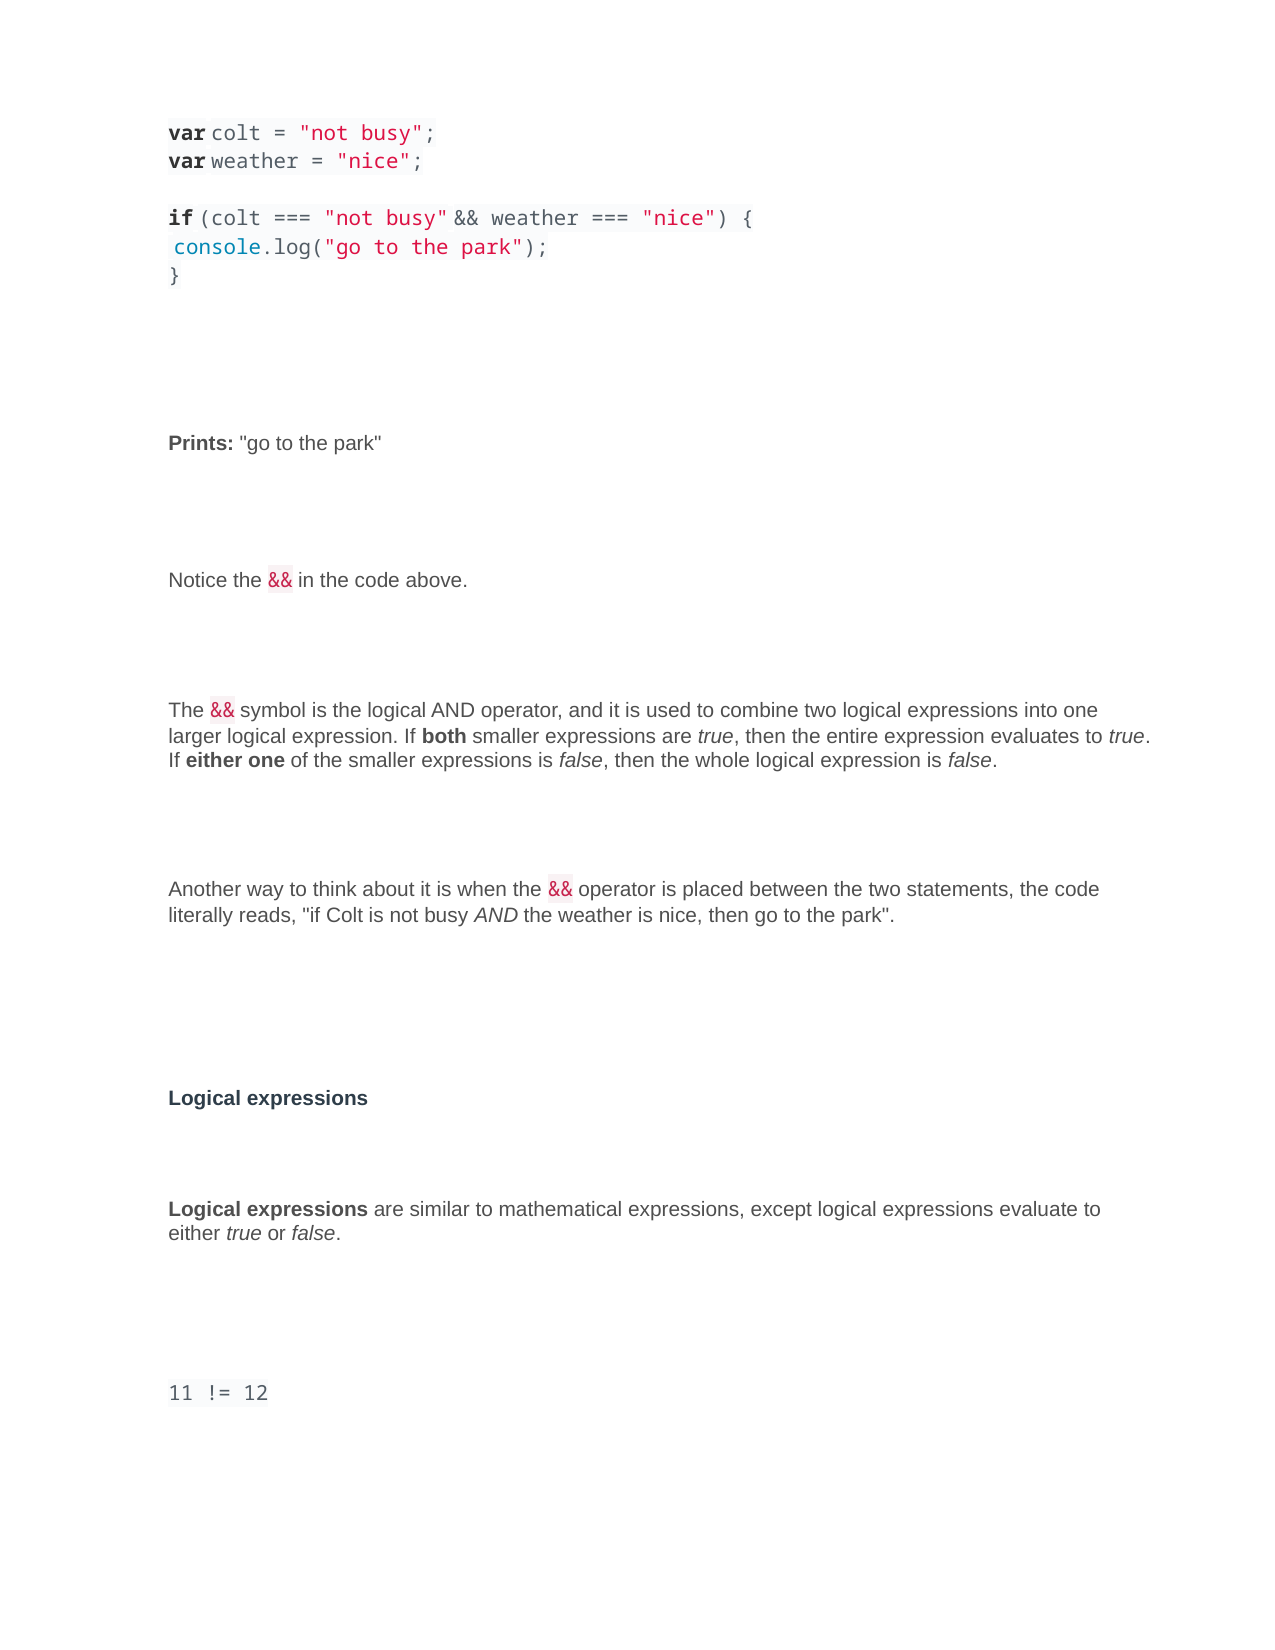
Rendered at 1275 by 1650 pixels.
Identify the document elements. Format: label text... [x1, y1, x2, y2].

text Logical expressions are similar to mathematical expressions, except logical expressions evaluate to either true or false. [168, 1197, 1157, 1245]
text Another way to think about it is when the && operator is placed between the two statements, the code literally reads, "if Colt is not busy AND the weather is nice, then go to the park". [168, 874, 1157, 927]
text The && symbol is the logical AND operator, and it is used to combine two logical expressions into one larger logical expression. If both smaller expressions are true, then the entire expression evaluates to true. If either one of the smaller expressions is false, then the whole logical expression is false. [168, 696, 1157, 772]
text 11 != 12 [168, 1378, 1157, 1407]
text var colt = "not busy"; var weather = "nice"; if (colt === "not busy" && weather === "nice") { console.log("go to the park"); } [168, 118, 1157, 289]
text Notice the && in the code above. [168, 565, 1157, 593]
text Prints: "go to the park" [168, 430, 1157, 454]
subtitle Logical expressions [168, 1085, 1157, 1109]
